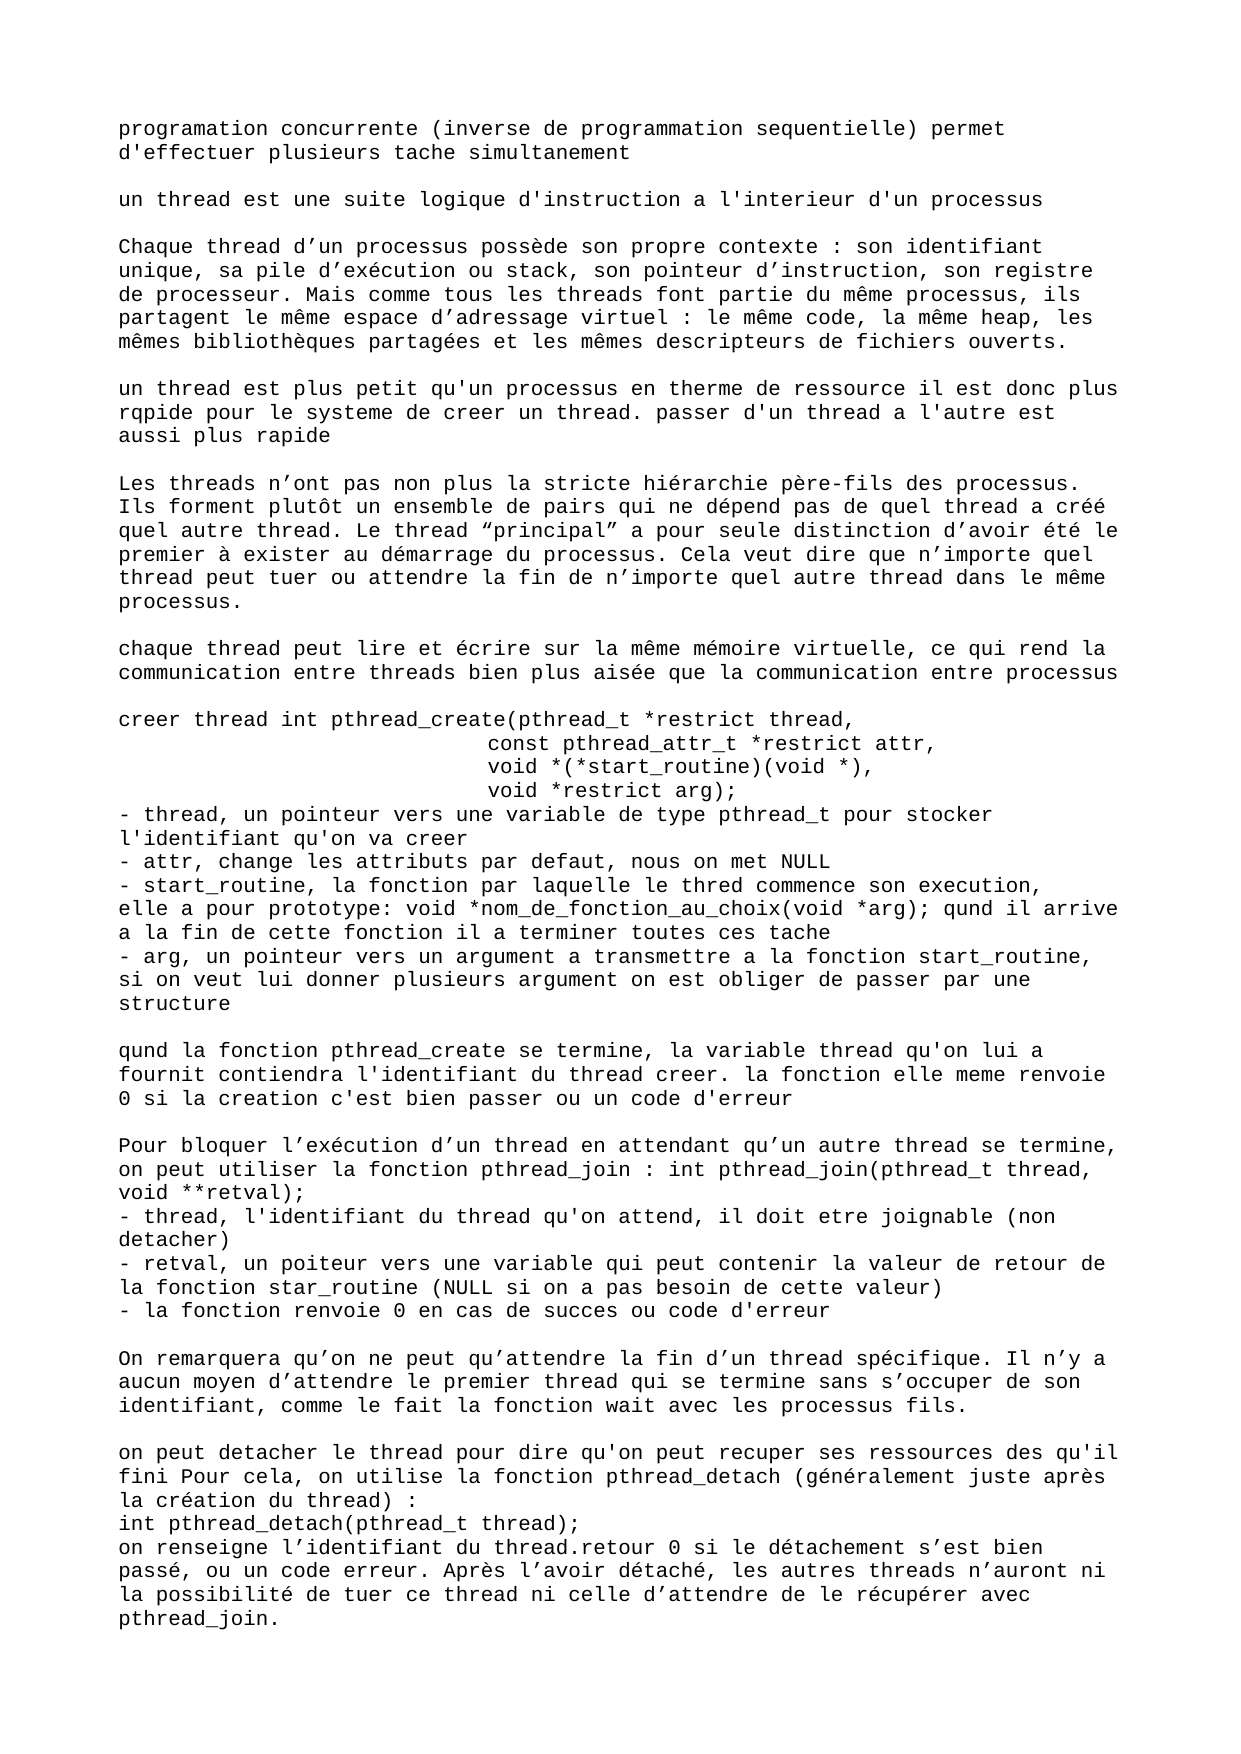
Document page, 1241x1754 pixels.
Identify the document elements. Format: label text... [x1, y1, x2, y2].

text On remarquera qu’on ne peut qu’attendre la fin d’un thread spécifique. Il n’y a aucun moyen d’attendre le premier thread qui se termine sans s’occuper de son identifiant, comme le fait la fonction wait avec les processus fils. [118, 1348, 1122, 1419]
text - arg, un pointeur vers un argument a transmettre a la fonction start_routine, si on veut lui donner plusieurs argument on est obliger de passer par une structure [118, 946, 1122, 1017]
text qund la fonction pthread_create se termine, la variable thread qu'on lui a fournit contiendra l'identifiant du thread creer. la fonction elle meme renvoie 0 si la creation c'est bien passer ou un code d'erreur [118, 1040, 1122, 1111]
text - thread, un pointeur vers une variable de type pthread_t pour stocker l'identifiant qu'on va creer [118, 804, 1122, 851]
text - thread, l'identifiant du thread qu'on attend, il doit etre joignable (non detacher) [118, 1206, 1122, 1253]
text programation concurrente (inverse de programmation sequentielle) permet d'effectuer plusieurs tache simultanement [118, 118, 1122, 165]
text Pour bloquer l’exécution d’un thread en attendant qu’un autre thread se termine, on peut utiliser la fonction pthread_join : int pthread_join(pthread_t thread, void **retval); [118, 1135, 1122, 1206]
text Chaque thread d’un processus possède son propre contexte : son identifiant unique, sa pile d’exécution ou stack, son pointeur d’instruction, son registre de processeur. Mais comme tous les threads font partie du même processus, ils partagent le même espace d’adressage virtuel : le même code, la même heap, les mêmes bibliothèques partagées et les mêmes descripteurs de fichiers ouverts. [118, 236, 1122, 354]
text creer thread int pthread_create(pthread_t *restrict thread, [118, 709, 1122, 733]
text - start_routine, la fonction par laquelle le thred commence son execution, [118, 875, 1122, 898]
text on peut detacher le thread pour dire qu'on peut recuper ses ressources des qu'il fini Pour cela, on utilise la fonction pthread_detach (généralement juste après la création du thread) : [118, 1442, 1122, 1513]
text - attr, change les attributs par defaut, nous on met NULL [118, 851, 1122, 875]
text - la fonction renvoie 0 en cas de succes ou code d'erreur [118, 1300, 1122, 1324]
text const pthread_attr_t *restrict attr, [118, 733, 1122, 757]
text elle a pour prototype: void *nom_de_fonction_au_choix(void *arg); qund il arrive a la fin de cette fonction il a terminer toutes ces tache [118, 898, 1122, 946]
text Les threads n’ont pas non plus la stricte hiérarchie père-fils des processus. Ils forment plutôt un ensemble de pairs qui ne dépend pas de quel thread a créé quel autre thread. Le thread “principal” a pour seule distinction d’avoir été le premier à exister au démarrage du processus. Cela veut dire que n’importe quel thread peut tuer ou attendre la fin de n’importe quel autre thread dans le même processus. [118, 473, 1122, 615]
text int pthread_detach(pthread_t thread); [118, 1513, 1122, 1537]
text un thread est une suite logique d'instruction a l'interieur d'un processus [118, 189, 1122, 213]
text chaque thread peut lire et écrire sur la même mémoire virtuelle, ce qui rend la communication entre threads bien plus aisée que la communication entre processus [118, 638, 1122, 686]
text void *(*start_routine)(void *), [118, 757, 1122, 780]
text - retval, un poiteur vers une variable qui peut contenir la valeur de retour de la fonction star_routine (NULL si on a pas besoin de cette valeur) [118, 1253, 1122, 1300]
text on renseigne l’identifiant du thread.retour 0 si le détachement s’est bien passé, ou un code erreur. Après l’avoir détaché, les autres threads n’auront ni la possibilité de tuer ce thread ni celle d’attendre de le récupérer avec pthread_join. [118, 1537, 1122, 1631]
text un thread est plus petit qu'un processus en therme de ressource il est donc plus rqpide pour le systeme de creer un thread. passer d'un thread a l'autre est aussi plus rapide [118, 378, 1122, 449]
text void *restrict arg); [118, 780, 1122, 804]
